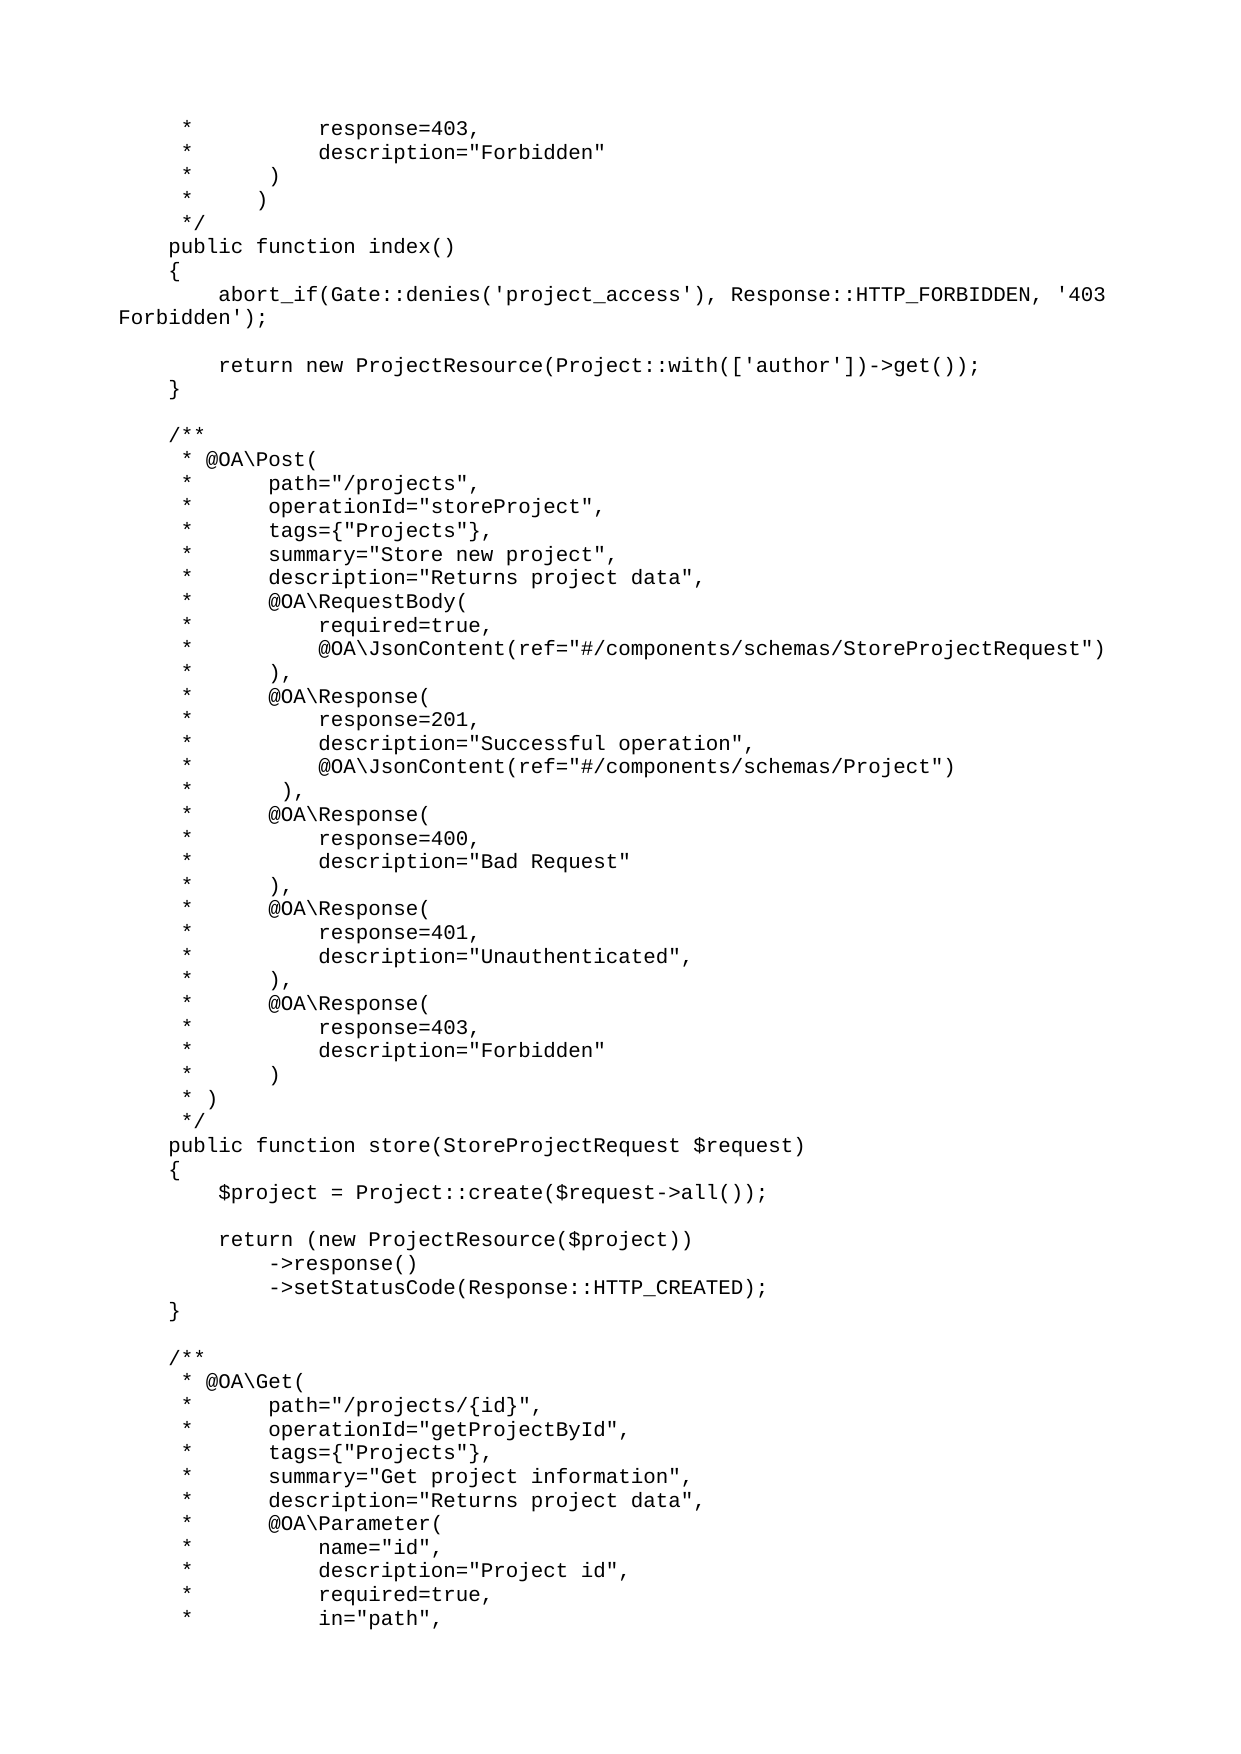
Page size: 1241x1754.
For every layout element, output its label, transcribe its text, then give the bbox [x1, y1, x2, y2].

text * @OA\Response( [118, 686, 1122, 709]
text * description="Forbidden" [118, 1040, 1122, 1064]
text /** [118, 426, 1122, 449]
text * response=400, [118, 827, 1122, 851]
text public function index() [118, 236, 1122, 260]
text * response=401, [118, 922, 1122, 946]
text * operationId="storeProject", [118, 496, 1122, 520]
text * required=true, [118, 615, 1122, 638]
text * description="Project id", [118, 1561, 1122, 1584]
text * tags={"Projects"}, [118, 1442, 1122, 1466]
text abort_if(Gate::denies('project_access'), Response::HTTP_FORBIDDEN, '403 Forbidden'); [118, 284, 1122, 331]
text return (new ProjectResource($project)) [118, 1229, 1122, 1253]
text * @OA\Parameter( [118, 1513, 1122, 1537]
text * tags={"Projects"}, [118, 520, 1122, 544]
text * ), [118, 662, 1122, 686]
text * path="/projects/{id}", [118, 1395, 1122, 1419]
text * description="Returns project data", [118, 567, 1122, 591]
text ->response() [118, 1253, 1122, 1277]
text * description="Unauthenticated", [118, 946, 1122, 969]
text * @OA\Response( [118, 993, 1122, 1017]
text * response=403, [118, 1017, 1122, 1040]
text return new ProjectResource(Project::with(['author'])->get()); [118, 354, 1122, 378]
text } [118, 378, 1122, 402]
text * @OA\JsonContent(ref="#/components/schemas/StoreProjectRequest") [118, 638, 1122, 662]
text * operationId="getProjectById", [118, 1419, 1122, 1442]
text * path="/projects", [118, 473, 1122, 496]
text * @OA\Response( [118, 898, 1122, 922]
text * ) [118, 1088, 1122, 1111]
text } [118, 1300, 1122, 1324]
text * @OA\Post( [118, 449, 1122, 473]
text * summary="Get project information", [118, 1466, 1122, 1489]
text { [118, 1158, 1122, 1182]
text * in="path", [118, 1608, 1122, 1631]
text * ) [118, 189, 1122, 213]
text * ), [118, 875, 1122, 898]
text public function store(StoreProjectRequest $request) [118, 1135, 1122, 1158]
text * description="Forbidden" [118, 142, 1122, 165]
text * name="id", [118, 1537, 1122, 1561]
text * @OA\RequestBody( [118, 591, 1122, 615]
text * description="Successful operation", [118, 733, 1122, 757]
text * summary="Store new project", [118, 544, 1122, 567]
text $project = Project::create($request->all()); [118, 1182, 1122, 1206]
text * description="Returns project data", [118, 1489, 1122, 1513]
text * @OA\Response( [118, 804, 1122, 827]
text * response=403, [118, 118, 1122, 142]
text * ) [118, 1064, 1122, 1088]
text /** [118, 1348, 1122, 1371]
text * description="Bad Request" [118, 851, 1122, 875]
text */ [118, 1111, 1122, 1135]
text { [118, 260, 1122, 284]
text * response=201, [118, 709, 1122, 733]
text * required=true, [118, 1584, 1122, 1608]
text */ [118, 213, 1122, 236]
text * @OA\JsonContent(ref="#/components/schemas/Project") [118, 757, 1122, 780]
text * ), [118, 969, 1122, 993]
text ->setStatusCode(Response::HTTP_CREATED); [118, 1277, 1122, 1300]
text * @OA\Get( [118, 1371, 1122, 1395]
text * ), [118, 780, 1122, 804]
text * ) [118, 165, 1122, 189]
